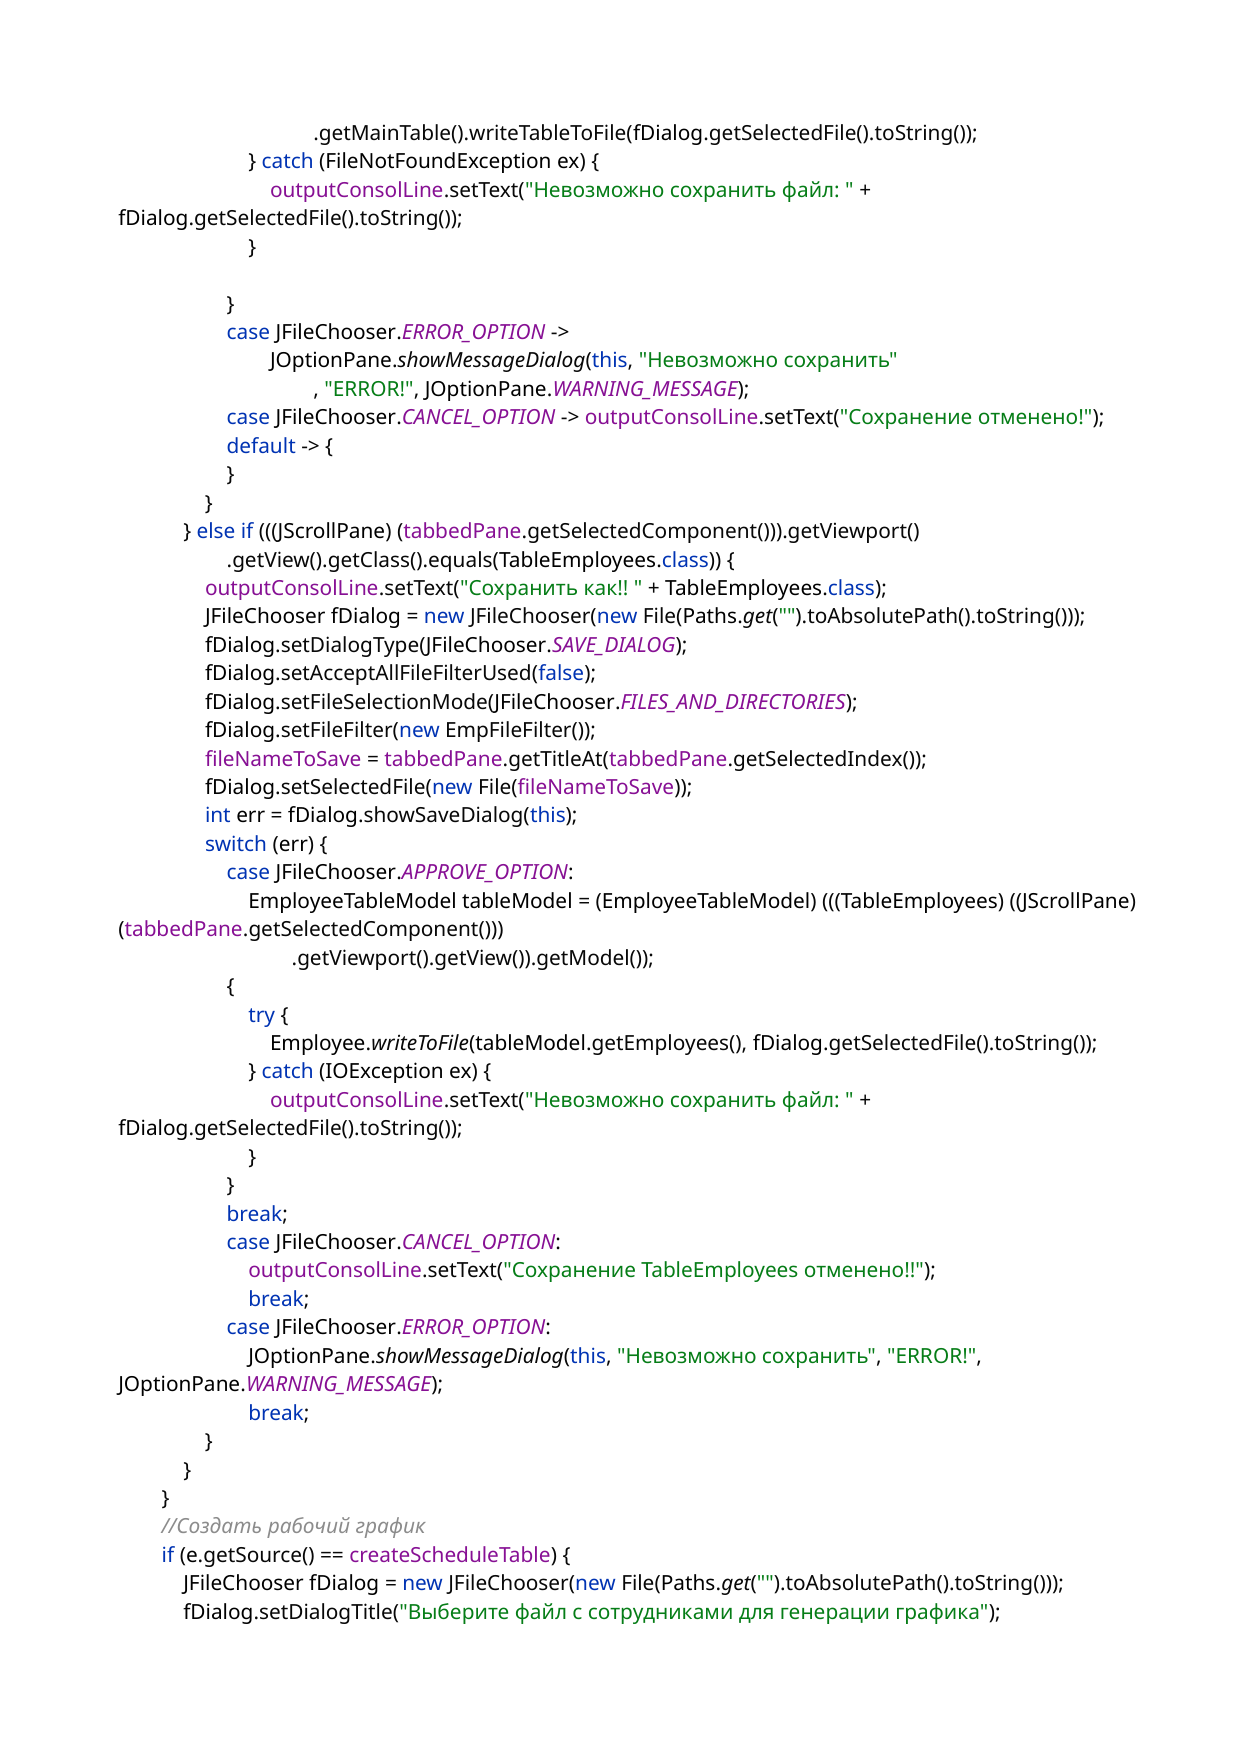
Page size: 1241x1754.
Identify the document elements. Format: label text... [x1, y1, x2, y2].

text .getMainTable().writeTableToFile(fDialog.getSelectedFile().toString()); } catch (FileNotFoundException ex) { outputConsolLine.setText("Невозможно сохранить файл: " + fDialog.getSelectedFile().toString()); } } case JFileChooser.ERROR_OPTION -> JOptionPane.showMessageDialog(this, "Невозможно сохранить" , "ERROR!", JOptionPane.WARNING_MESSAGE); case JFileChooser.CANCEL_OPTION -> outputConsolLine.setText("Сохранение отменено!"); default -> { } } } else if (((JScrollPane) (tabbedPane.getSelectedComponent())).getViewport() .getView().getClass().equals(TableEmployees.class)) { outputConsolLine.setText("Сохранить как!! " + TableEmployees.class); JFileChooser fDialog = new JFileChooser(new File(Paths.get("").toAbsolutePath().toString())); fDialog.setDialogType(JFileChooser.SAVE_DIALOG); fDialog.setAcceptAllFileFilterUsed(false); fDialog.setFileSelectionMode(JFileChooser.FILES_AND_DIRECTORIES); fDialog.setFileFilter(new EmpFileFilter()); fileNameToSave = tabbedPane.getTitleAt(tabbedPane.getSelectedIndex()); fDialog.setSelectedFile(new File(fileNameToSave)); int err = fDialog.showSaveDialog(this); switch (err) { case JFileChooser.APPROVE_OPTION: EmployeeTableModel tableModel = (EmployeeTableModel) (((TableEmployees) ((JScrollPane) (tabbedPane.getSelectedComponent())) .getViewport().getView()).getModel()); { try { Employee.writeToFile(tableModel.getEmployees(), fDialog.getSelectedFile().toString()); } catch (IOException ex) { outputConsolLine.setText("Невозможно сохранить файл: " + fDialog.getSelectedFile().toString()); } } break; case JFileChooser.CANCEL_OPTION: outputConsolLine.setText("Сохранение TableEmployees отменено!!"); break; case JFileChooser.ERROR_OPTION: JOptionPane.showMessageDialog(this, "Невозможно сохранить", "ERROR!", JOptionPane.WARNING_MESSAGE); break; } } } //Создать рабочий график if (e.getSource() == createScheduleTable) { JFileChooser fDialog = new JFileChooser(new File(Paths.get("").toAbsolutePath().toString())); fDialog.setDialogTitle("Выберите файл с сотрудниками для генерации графика"); [118, 118, 1176, 1625]
